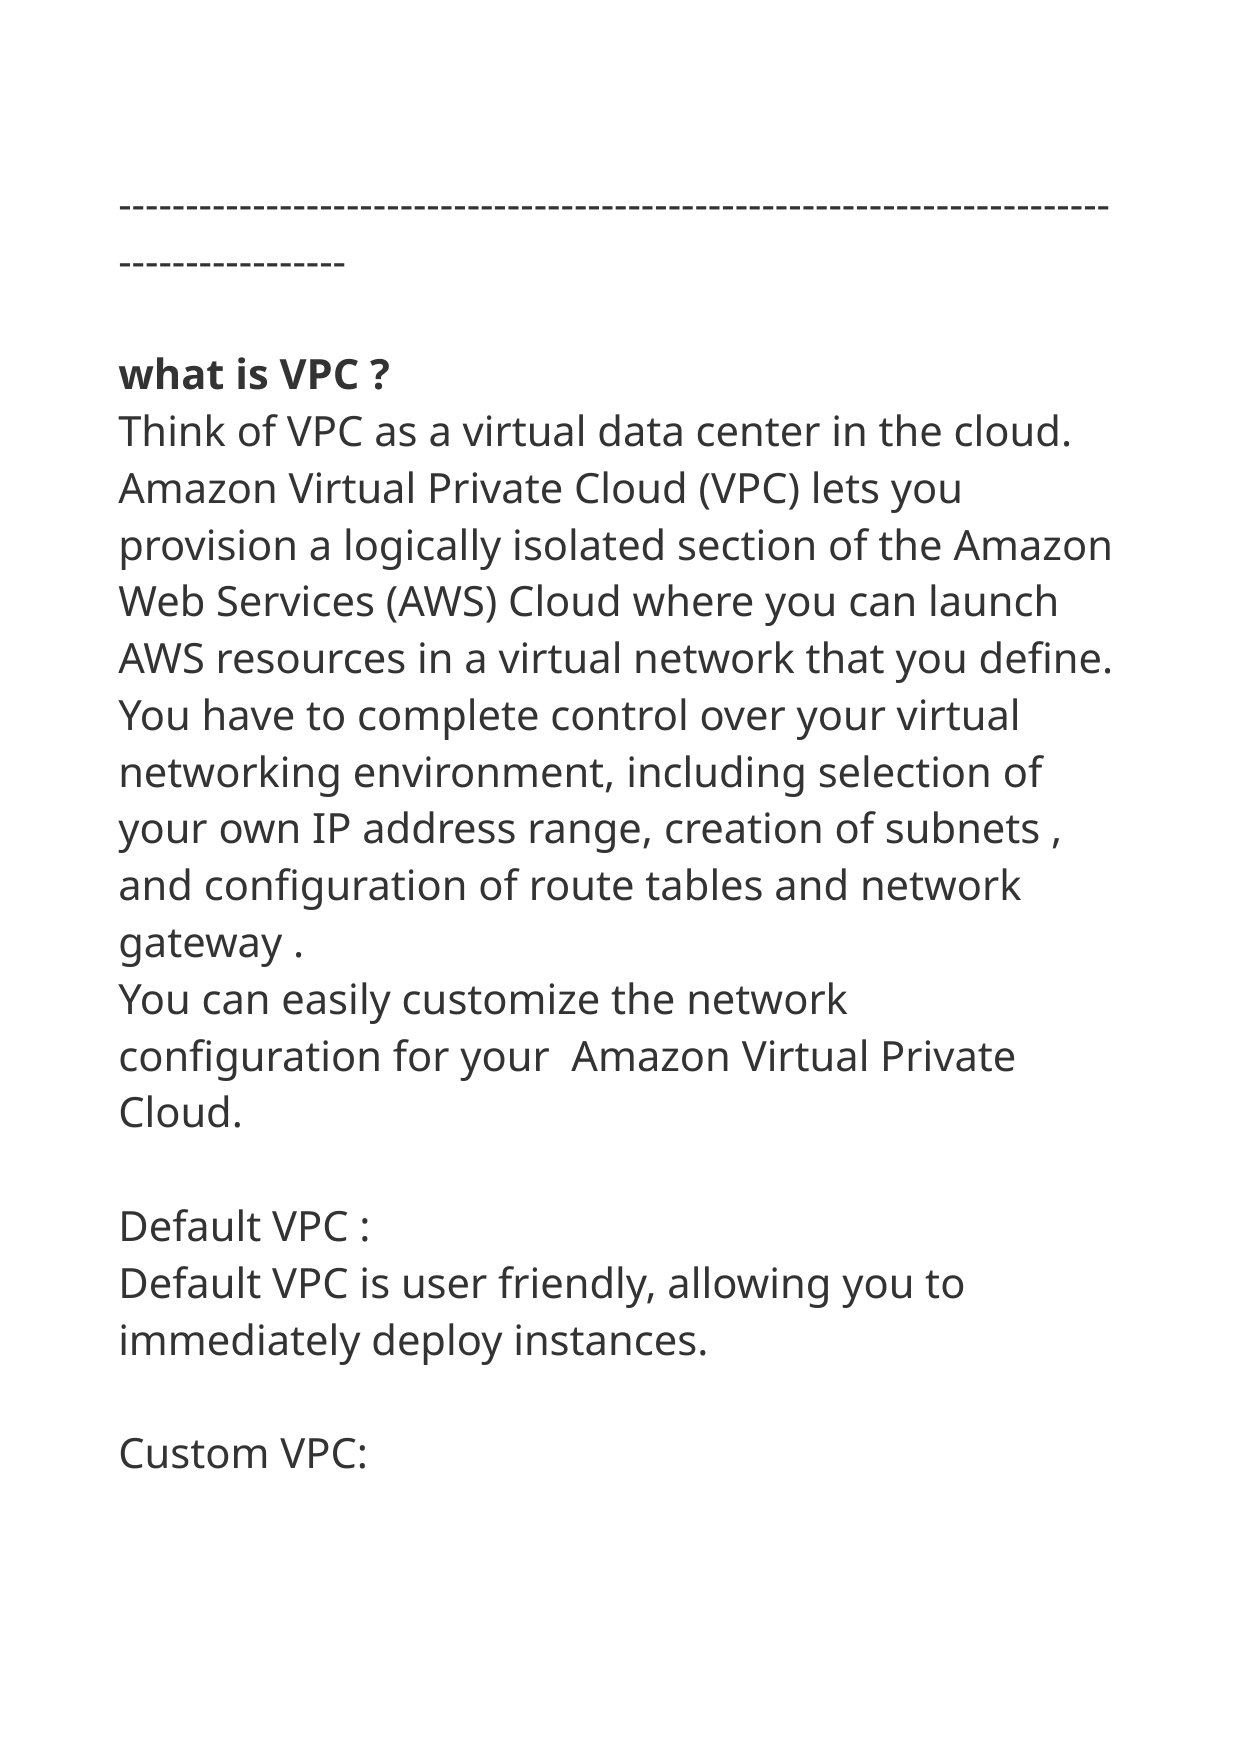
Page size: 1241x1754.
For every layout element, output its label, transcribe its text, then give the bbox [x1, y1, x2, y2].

text You can easily customize the network configuration for your Amazon Virtual Private Cloud. [118, 970, 1122, 1140]
text ------------------------------------------------------------------------------------------- [118, 175, 1122, 288]
text Custom VPC: [118, 1424, 1122, 1481]
text Think of VPC as a virtual data center in the cloud. [118, 402, 1122, 459]
text Default VPC is user friendly, allowing you to immediately deploy instances. [118, 1253, 1122, 1367]
text Amazon Virtual Private Cloud (VPC) lets you provision a logically isolated section of the Amazon Web Services (AWS) Cloud where you can launch AWS resources in a virtual network that you define. You have to complete control over your virtual networking environment, including selection of your own IP address range, creation of subnets , and configuration of route tables and network gateway . [118, 459, 1122, 970]
text what is VPC ? [118, 345, 1122, 402]
text Default VPC : [118, 1197, 1122, 1253]
